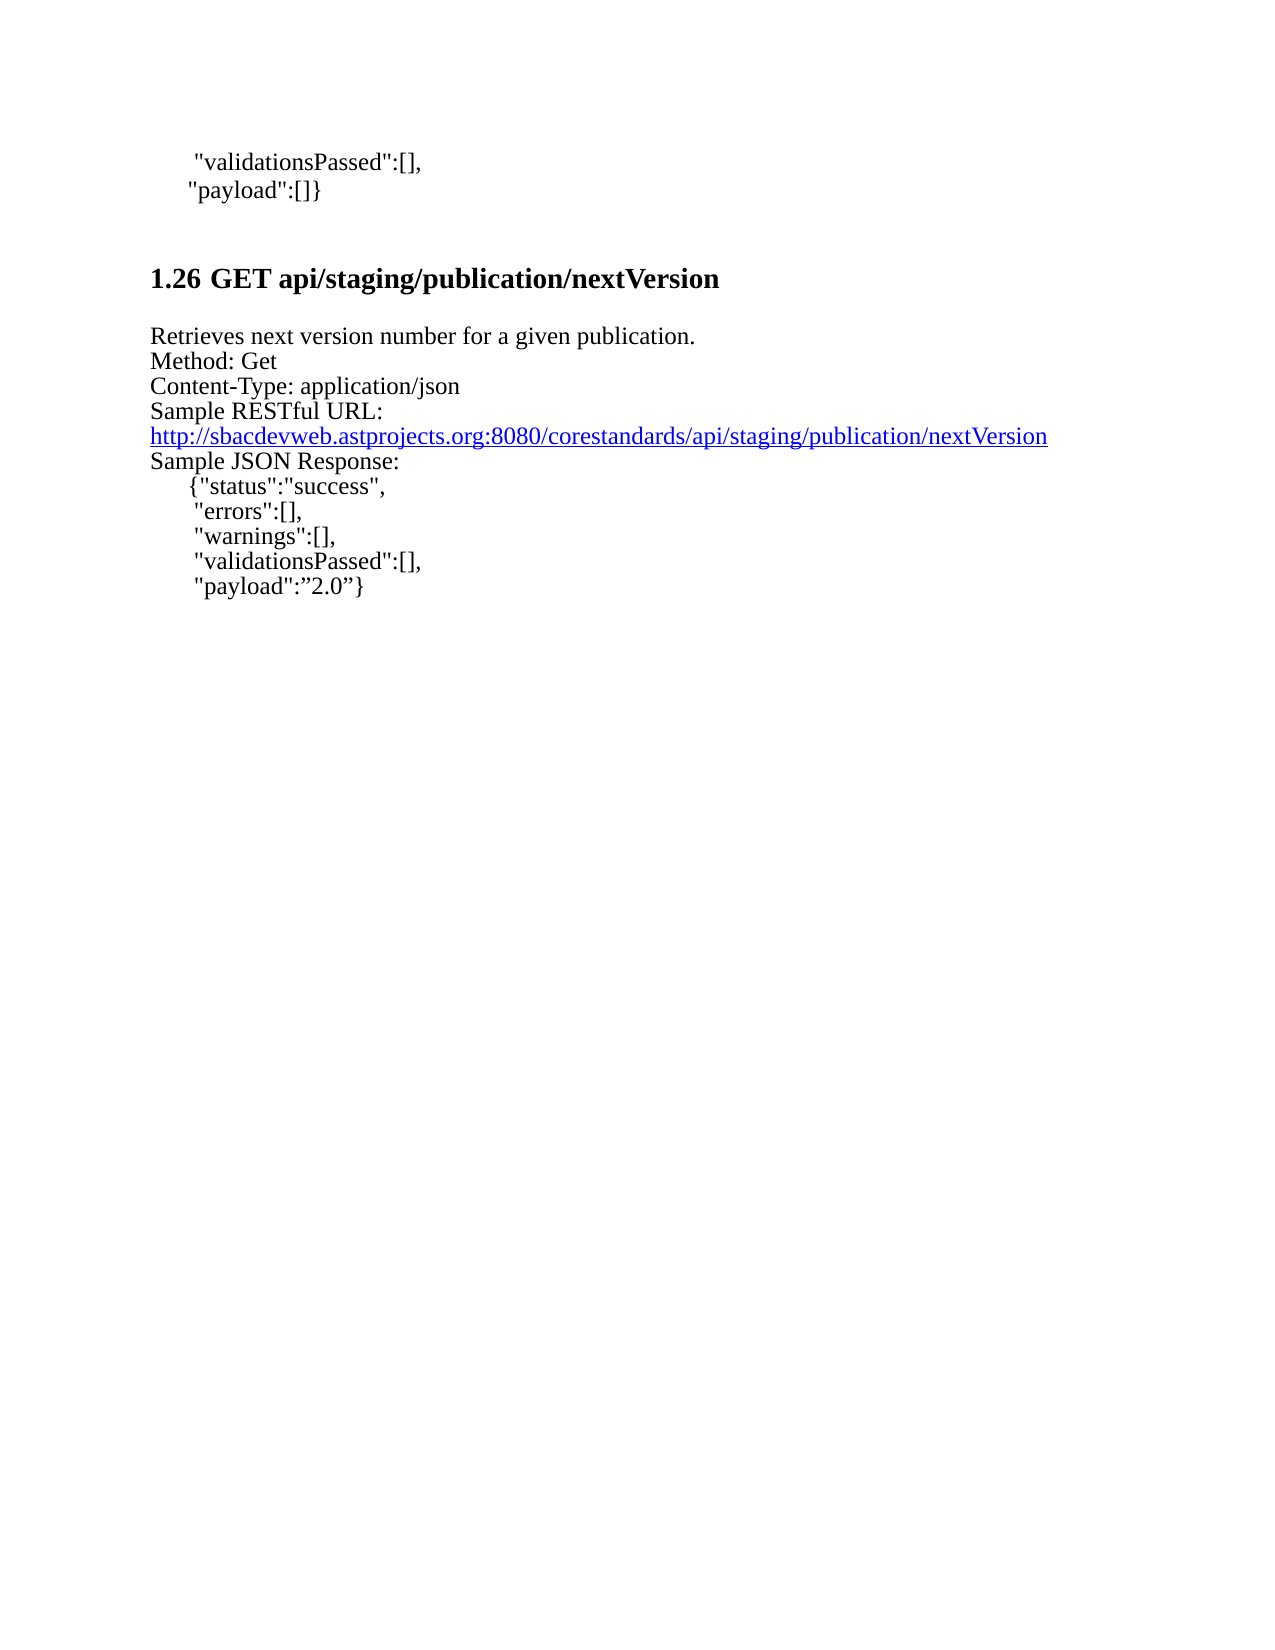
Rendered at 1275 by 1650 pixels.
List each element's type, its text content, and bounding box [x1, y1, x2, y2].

text "errors":[], [187, 499, 1125, 524]
text Method: Get [150, 349, 1125, 374]
text Retrieves next version number for a given publication. [150, 324, 1125, 349]
text Sample JSON Response: [150, 449, 1125, 474]
text {"status":"success", [187, 474, 1125, 499]
text "validationsPassed":[], [187, 150, 1125, 175]
text "validationsPassed":[], [187, 549, 1125, 574]
subtitle GET api/staging/publication/nextVersion [150, 262, 1125, 295]
text Sample RESTful URL: http://sbacdevweb.astprojects.org:8080/corestandards/api/staging/publication/nextVersion [150, 399, 1125, 449]
text Content-Type: application/json [150, 374, 1125, 399]
text "payload":[]} [187, 175, 1125, 204]
text "payload":”2.0”} [187, 574, 1125, 599]
text "warnings":[], [187, 524, 1125, 549]
